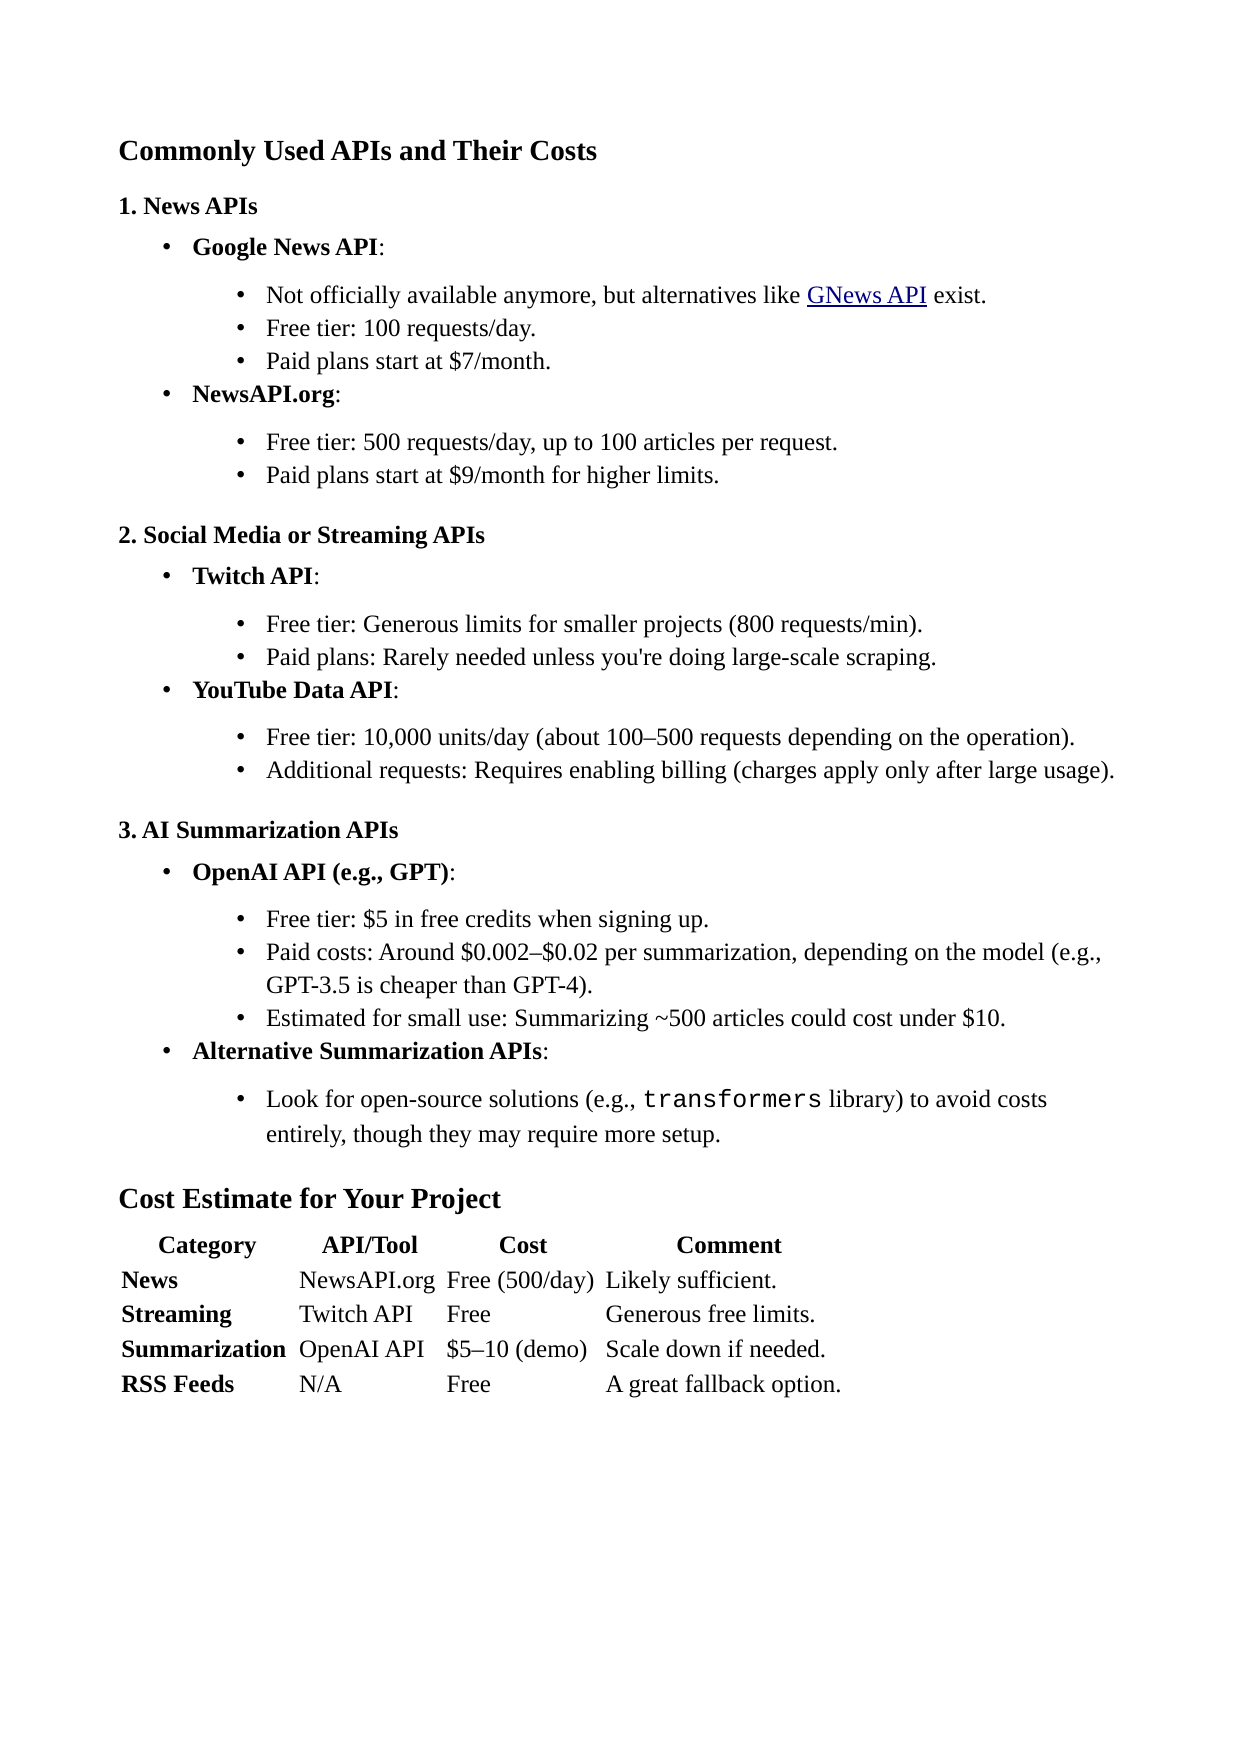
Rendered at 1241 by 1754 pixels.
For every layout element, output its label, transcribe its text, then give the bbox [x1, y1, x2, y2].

table_header API/Tool [296, 1228, 443, 1262]
list Google News API: [162, 232, 1122, 261]
list Twitch API: [162, 561, 1122, 590]
list Additional requests: Requires enabling billing (charges apply only after large usage). [236, 755, 1122, 784]
table_cell OpenAI API [296, 1331, 443, 1366]
list Estimated for small use: Summarizing ~500 articles could cost under $10. [236, 1003, 1122, 1032]
list Free tier: 100 requests/day. [236, 313, 1122, 342]
table_cell Scale down if needed. [603, 1331, 856, 1366]
table_cell News [118, 1262, 296, 1297]
list Alternative Summarization APIs: [162, 1036, 1122, 1065]
table_cell Likely sufficient. [603, 1262, 856, 1297]
list Look for open-source solutions (e.g., transformers library) to avoid costs entirely, though they may require more setup. [236, 1084, 1122, 1148]
table_cell Twitch API [296, 1297, 443, 1331]
table_header Comment [603, 1228, 856, 1262]
list Paid costs: Around $0.002–$0.02 per summarization, depending on the model (e.g., GPT-3.5 is cheaper than GPT-4). [236, 937, 1122, 999]
table_cell Generous free limits. [603, 1297, 856, 1331]
list NewsAPI.org: [162, 379, 1122, 408]
table_cell A great fallback option. [603, 1366, 856, 1400]
table_cell NewsAPI.org [296, 1262, 443, 1297]
list OpenAI API (e.g., GPT): [162, 857, 1122, 886]
list Not officially available anymore, but alternatives like GNews API exist. [236, 280, 1122, 309]
subtitle 3. AI Summarization APIs [118, 816, 1122, 844]
list YouTube Data API: [162, 675, 1122, 703]
subtitle 2. Social Media or Streaming APIs [118, 520, 1122, 549]
table_cell Free [444, 1297, 602, 1331]
table_header Cost [444, 1228, 602, 1262]
list Paid plans start at $7/month. [236, 346, 1122, 375]
list Free tier: Generous limits for smaller projects (800 requests/min). [236, 609, 1122, 637]
table_cell Free [444, 1366, 602, 1400]
subtitle Commonly Used APIs and Their Costs [118, 133, 1122, 166]
table_cell N/A [296, 1366, 443, 1400]
table_header Category [118, 1228, 296, 1262]
table_cell $5–10 (demo) [444, 1331, 602, 1366]
table_cell Streaming [118, 1297, 296, 1331]
list Paid plans: Rarely needed unless you're doing large-scale scraping. [236, 642, 1122, 671]
list Free tier: 500 requests/day, up to 100 articles per request. [236, 427, 1122, 456]
table_cell Summarization [118, 1331, 296, 1366]
table_cell Free (500/day) [444, 1262, 602, 1297]
subtitle 1. News APIs [118, 191, 1122, 220]
list Free tier: 10,000 units/day (about 100–500 requests depending on the operation). [236, 722, 1122, 751]
list Paid plans start at $9/month for higher limits. [236, 460, 1122, 488]
subtitle Cost Estimate for Your Project [118, 1181, 1122, 1215]
table_cell RSS Feeds [118, 1366, 296, 1400]
list Free tier: $5 in free credits when signing up. [236, 904, 1122, 933]
